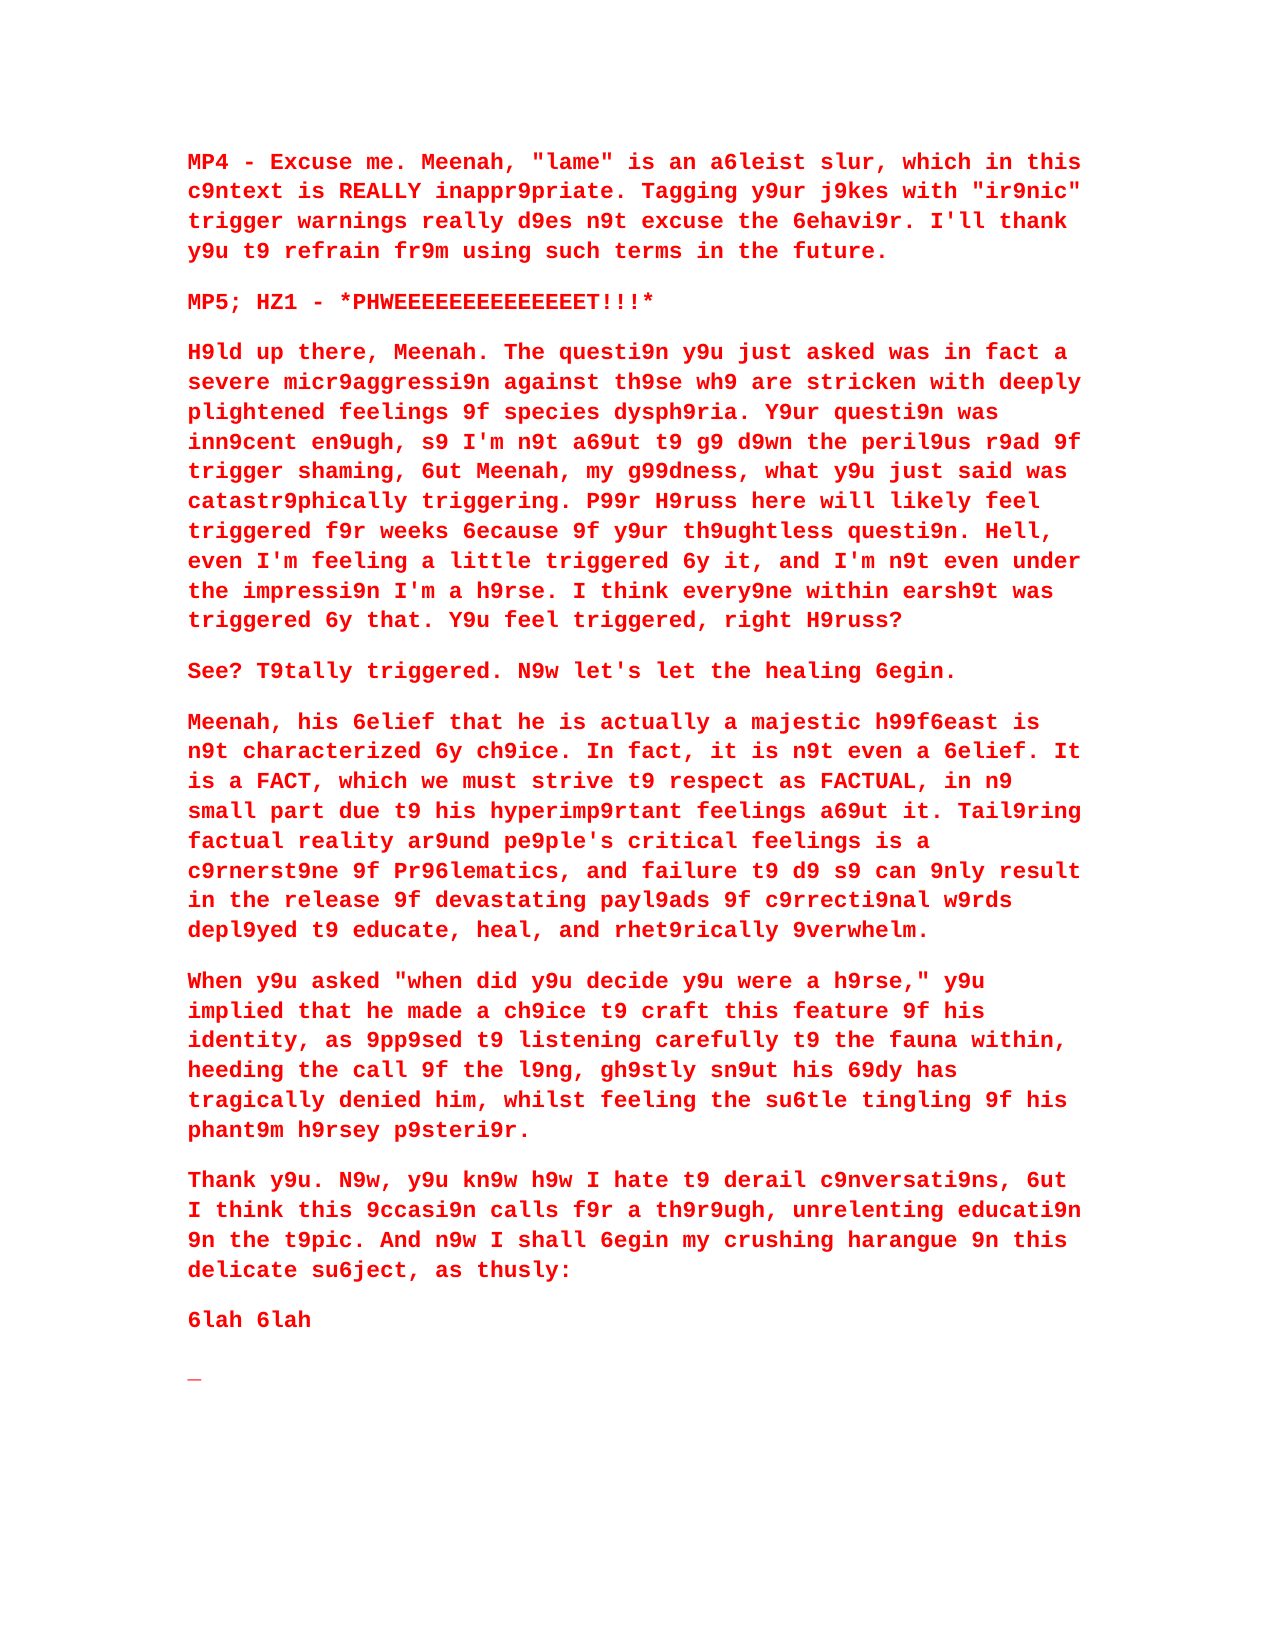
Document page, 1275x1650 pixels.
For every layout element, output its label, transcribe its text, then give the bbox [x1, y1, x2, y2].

text MP4 - Excuse me. Meenah, "lame" is an a6leist slur, which in this c9ntext is REALLY inappr9priate. Tagging y9ur j9kes with "ir9nic" trigger warnings really d9es n9t excuse the 6ehavi9r. I'll thank y9u t9 refrain fr9m using such terms in the future. [187, 150, 1087, 265]
text 6lah 6lah [187, 1309, 1087, 1335]
text _ [187, 1359, 1087, 1385]
text MP5; HZ1 - *PHWEEEEEEEEEEEEEET!!!* [187, 290, 1087, 316]
text See? T9tally triggered. N9w let's let the healing 6egin. [187, 659, 1087, 685]
text H9ld up there, Meenah. The questi9n y9u just asked was in fact a severe micr9aggressi9n against th9se wh9 are stricken with deeply plightened feelings 9f species dysph9ria. Y9ur questi9n was inn9cent en9ugh, s9 I'm n9t a69ut t9 g9 d9wn the peril9us r9ad 9f trigger shaming, 6ut Meenah, my g99dness, what y9u just said was catastr9phically triggering. P99r H9russ here will likely feel triggered f9r weeks 6ecause 9f y9ur th9ughtless questi9n. Hell, even I'm feeling a little triggered 6y it, and I'm n9t even under the impressi9n I'm a h9rse. I think every9ne within earsh9t was triggered 6y that. Y9u feel triggered, right H9russ? [187, 341, 1087, 635]
text Meenah, his 6elief that he is actually a majestic h99f6east is n9t characterized 6y ch9ice. In fact, it is n9t even a 6elief. It is a FACT, which we must strive t9 respect as FACTUAL, in n9 small part due t9 his hyperimp9rtant feelings a69ut it. Tail9ring factual reality ar9und pe9ple's critical feelings is a c9rnerst9ne 9f Pr96lematics, and failure t9 d9 s9 can 9nly result in the release 9f devastating payl9ads 9f c9rrecti9nal w9rds depl9yed t9 educate, heal, and rhet9rically 9verwhelm. [187, 710, 1087, 944]
text Thank y9u. N9w, y9u kn9w h9w I hate t9 derail c9nversati9ns, 6ut I think this 9ccasi9n calls f9r a th9r9ugh, unrelenting educati9n 9n the t9pic. And n9w I shall 6egin my crushing harangue 9n this delicate su6ject, as thusly: [187, 1169, 1087, 1284]
text When y9u asked "when did y9u decide y9u were a h9rse," y9u implied that he made a ch9ice t9 craft this feature 9f his identity, as 9pp9sed t9 listening carefully t9 the fauna within, heeding the call 9f the l9ng, gh9stly sn9ut his 69dy has tragically denied him, whilst feeling the su6tle tingling 9f his phant9m h9rsey p9steri9r. [187, 969, 1087, 1144]
